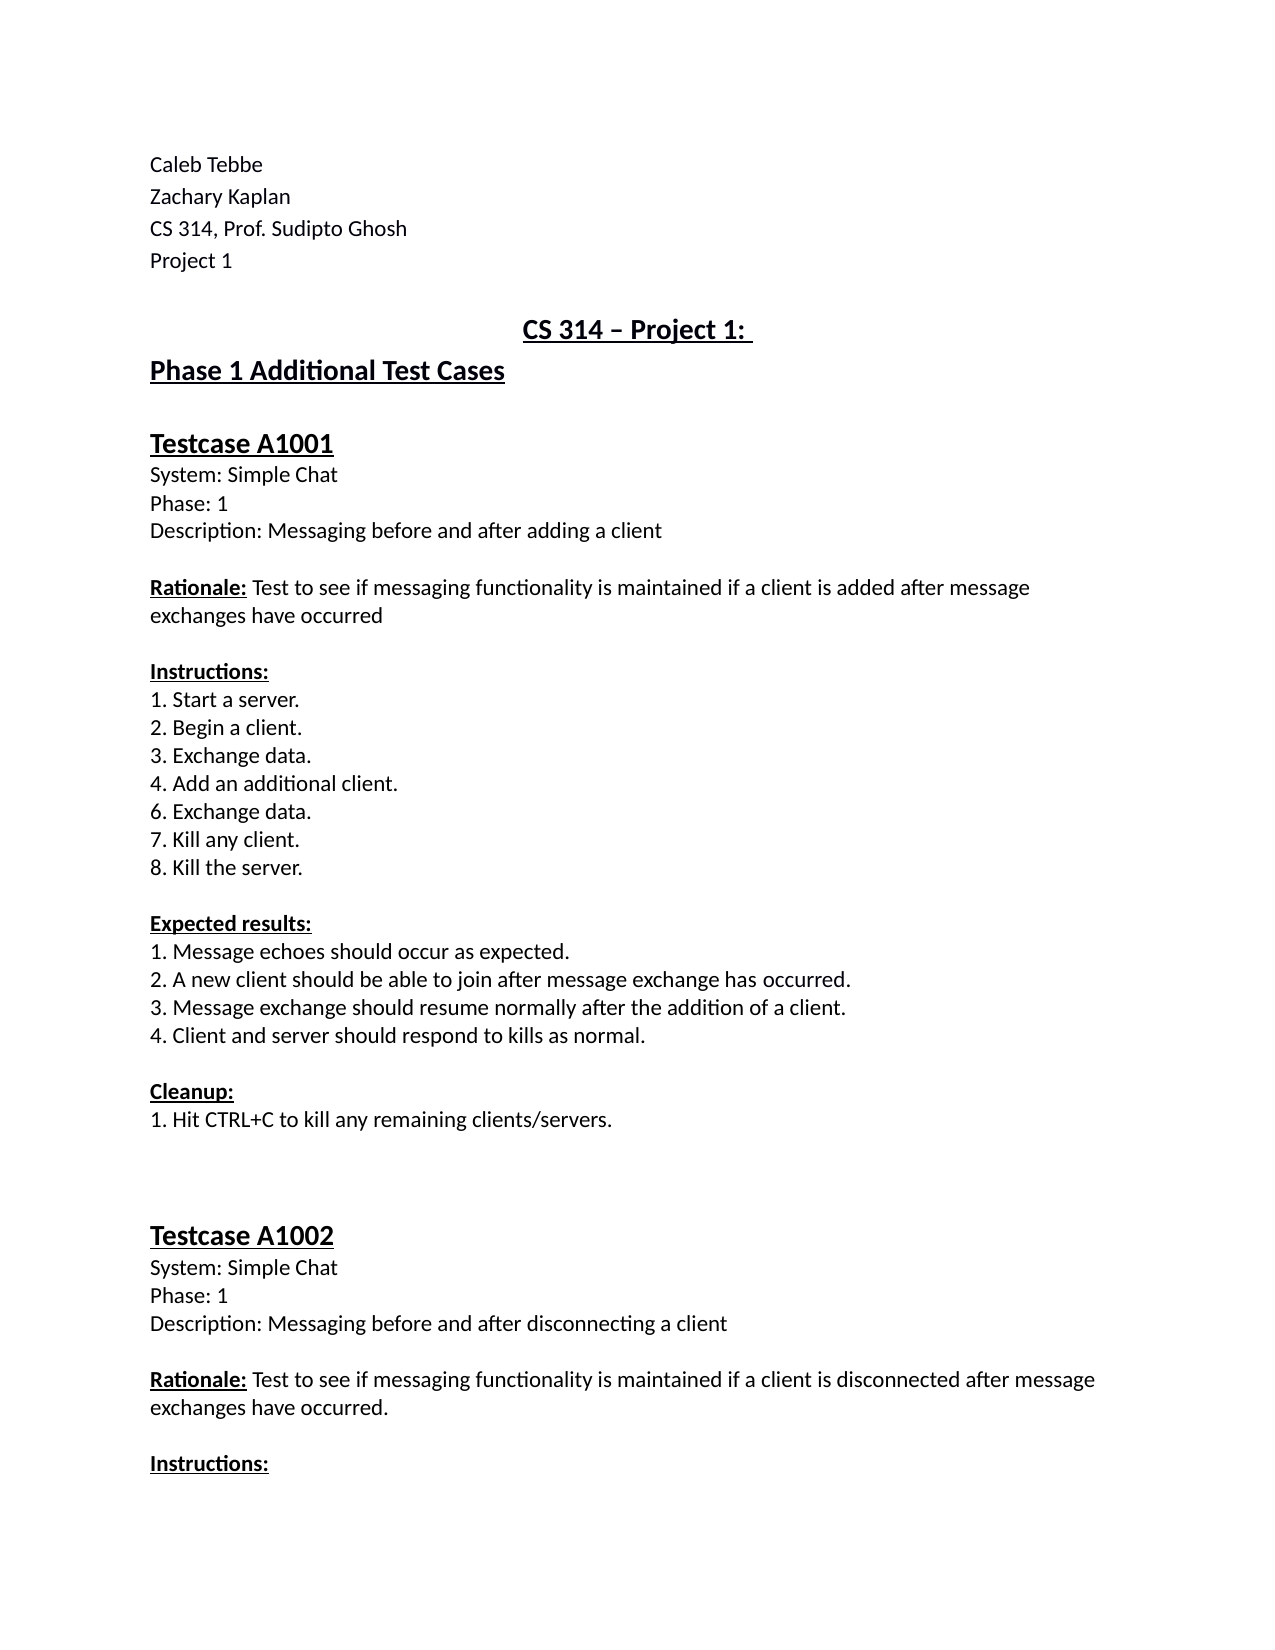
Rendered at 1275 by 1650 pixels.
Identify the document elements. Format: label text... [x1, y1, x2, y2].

text Testcase A1001 [150, 425, 1125, 461]
text CS 314, Prof. Sudipto Ghosh [150, 214, 1125, 242]
text 8. Kill the server. [150, 853, 1125, 881]
text Expected results: [150, 909, 1125, 937]
text Caleb Tebbe [150, 150, 1125, 178]
text Instructions: [150, 657, 1125, 685]
text Testcase A1002 [150, 1217, 1125, 1253]
text Description: Messaging before and after disconnecting a client [150, 1309, 1125, 1337]
text Instructions: [150, 1449, 1125, 1477]
text 1. Hit CTRL+C to kill any remaining clients/servers. [150, 1105, 1125, 1133]
text 3. Exchange data. [150, 741, 1125, 769]
text Rationale: Test to see if messaging functionality is maintained if a client is disconnected after message exchanges have occurred. [150, 1365, 1125, 1421]
text 3. Message exchange should resume normally after the addition of a client. [150, 993, 1125, 1021]
text Phase: 1 [150, 489, 1125, 517]
text Project 1 [150, 247, 1125, 274]
text 4. Client and server should respond to kills as normal. [150, 1021, 1125, 1049]
text Phase: 1 [150, 1281, 1125, 1309]
text Description: Messaging before and after adding a client [150, 517, 1125, 545]
text 1. Start a server. [150, 685, 1125, 713]
text 4. Add an additional client. [150, 769, 1125, 797]
text CS 314 – Project 1: [150, 311, 1125, 347]
text Zachary Kaplan [150, 182, 1125, 210]
text Rationale: Test to see if messaging functionality is maintained if a client is added after message exchanges have occurred [150, 573, 1125, 629]
text 6. Exchange data. [150, 797, 1125, 825]
text 7. Kill any client. [150, 825, 1125, 853]
text 2. A new client should be able to join after message exchange has occurred. [150, 965, 1125, 993]
text 2. Begin a client. [150, 713, 1125, 741]
text 1. Message echoes should occur as expected. [150, 937, 1125, 965]
text System: Simple Chat [150, 1253, 1125, 1281]
text System: Simple Chat [150, 461, 1125, 489]
text Cleanup: [150, 1077, 1125, 1105]
text Phase 1 Additional Test Cases [150, 352, 1125, 387]
